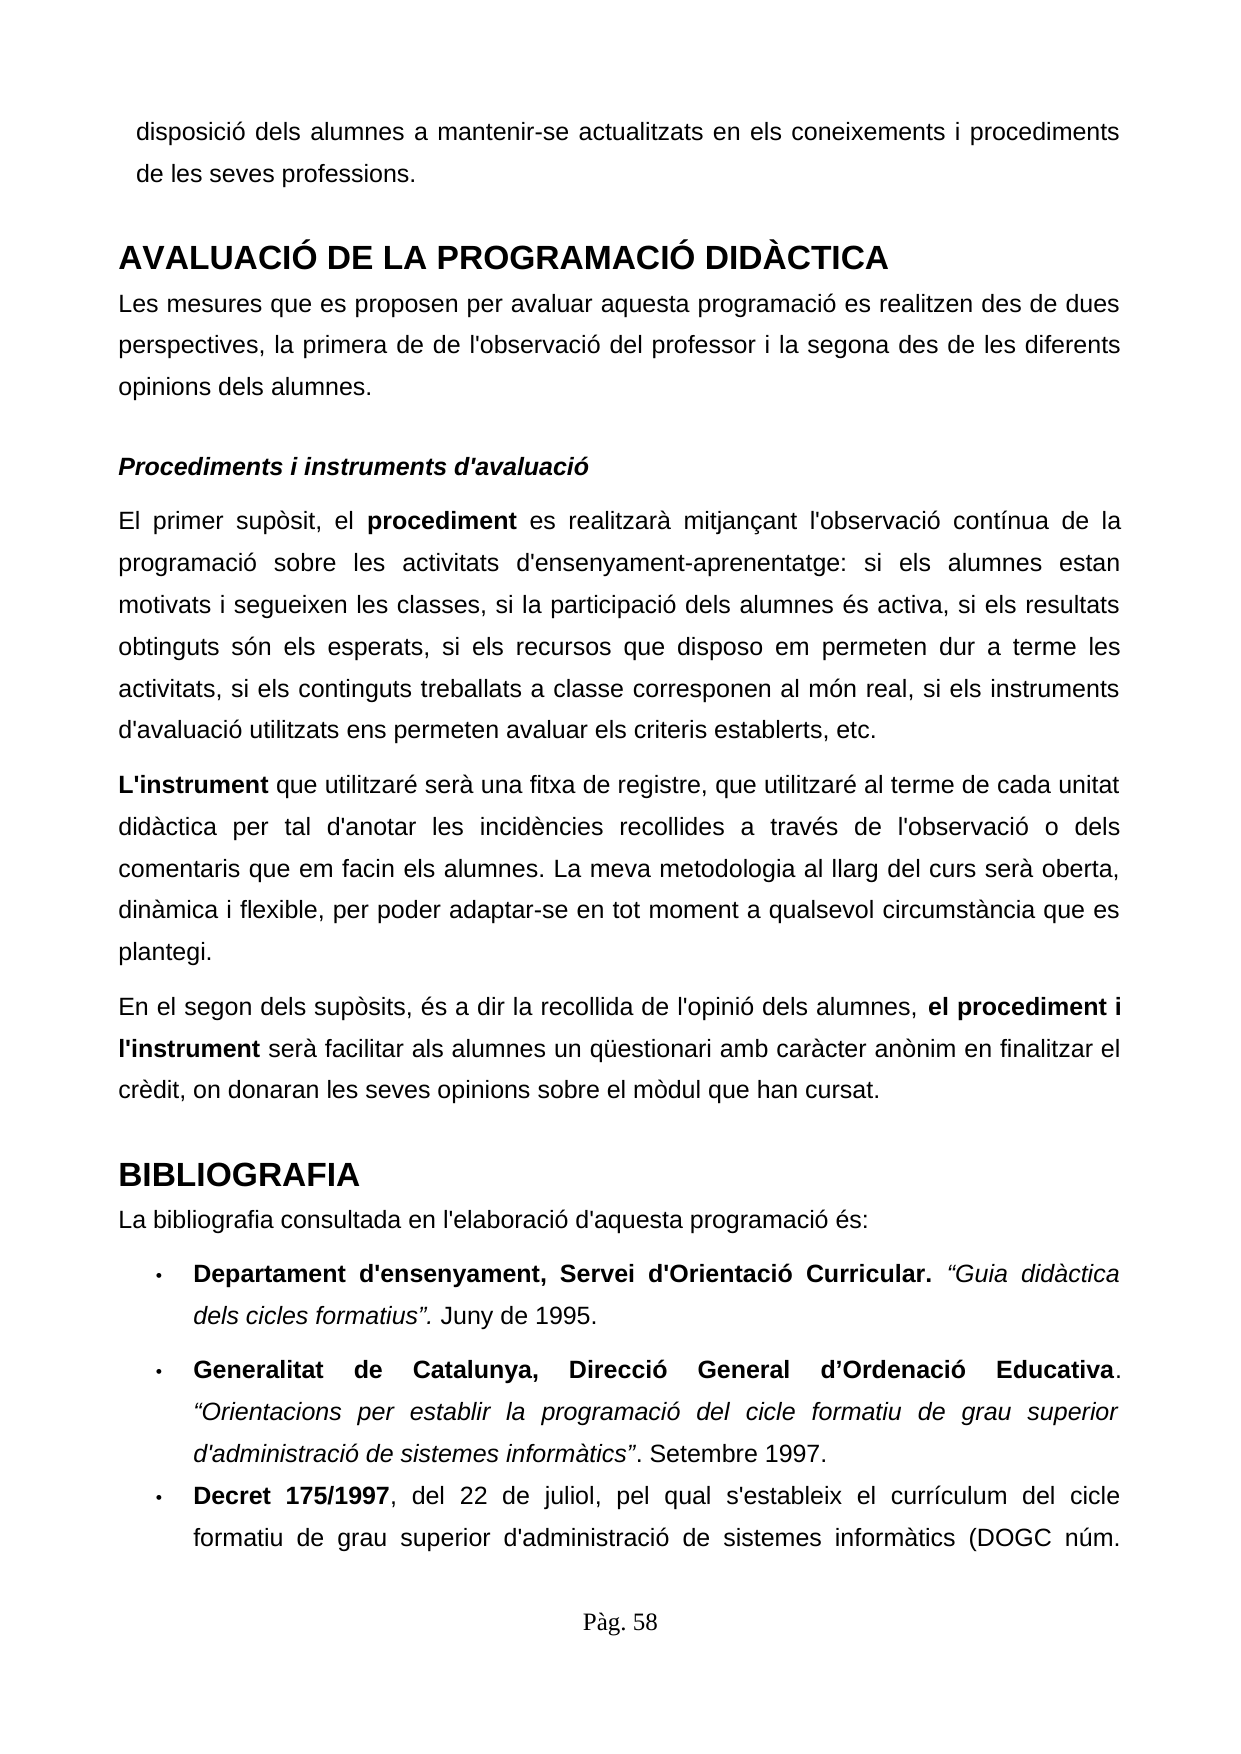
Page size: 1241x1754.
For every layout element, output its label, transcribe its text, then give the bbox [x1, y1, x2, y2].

text Les mesures que es proposen per avaluar aquesta programació es realitzen des de dues perspectives, la primera de de l'observació del professor i la segona des de les diferents opinions dels alumnes. [118, 289, 1122, 401]
list Departament d'ensenyament, Servei d'Orientació Curricular. “Guia didàctica dels cicles formatius”. Juny de 1995. [156, 1260, 1122, 1330]
list Generalitat de Catalunya, Direcció General d’Ordenació Educativa. “Orientacions per establir la programació del cicle formatiu de grau superior d'administració de sistemes informàtics”. Setembre 1997. [156, 1356, 1122, 1468]
text La bibliografia consultada en l'elaboració d'aquesta programació és: [118, 1206, 1122, 1233]
text El primer supòsit, el procediment es realitzarà mitjançant l'observació contínua de la programació sobre les activitats d'ensenyament-aprenentatge: si els alumnes estan motivats i segueixen les classes, si la participació dels alumnes és activa, si els resultats obtinguts són els esperats, si els recursos que disposo em permeten dur a terme les activitats, si els continguts treballats a classe corresponen al món real, si els instruments d'avaluació utilitzats ens permeten avaluar els criteris establerts, etc. [118, 507, 1122, 744]
list Decret 175/1997, del 22 de juliol, pel qual s'estableix el currículum del cicle formatiu de grau superior d'administració de sistemes informàtics (DOGC núm. [156, 1482, 1122, 1552]
text En el segon dels supòsits, és a dir la recollida de l'opinió dels alumnes, el procediment i l'instrument serà facilitar als alumnes un qüestionari amb caràcter anònim en finalitzar el crèdit, on donaran les seves opinions sobre el mòdul que han cursat. [118, 992, 1122, 1104]
subtitle AVALUACIÓ DE LA PROGRAMACIÓ DIDÀCTICA [118, 239, 1122, 277]
subtitle Procediments i instruments d'avaluació [118, 452, 1122, 480]
subtitle BIBLIOGRAFIA [118, 1156, 1122, 1193]
text L'instrument que utilitzaré serà una fitxa de registre, que utilitzaré al terme de cada unitat didàctica per tal d'anotar les incidències recollides a través de l'observació o dels comentaris que em facin els alumnes. La meva metodologia al llarg del curs serà oberta, dinàmica i flexible, per poder adaptar-se en tot moment a qualsevol circumstància que es plantegi. [118, 771, 1122, 966]
list disposició dels alumnes a mantenir-se actualitzats en els coneixements i procediments de les seves professions. [124, 118, 1122, 188]
